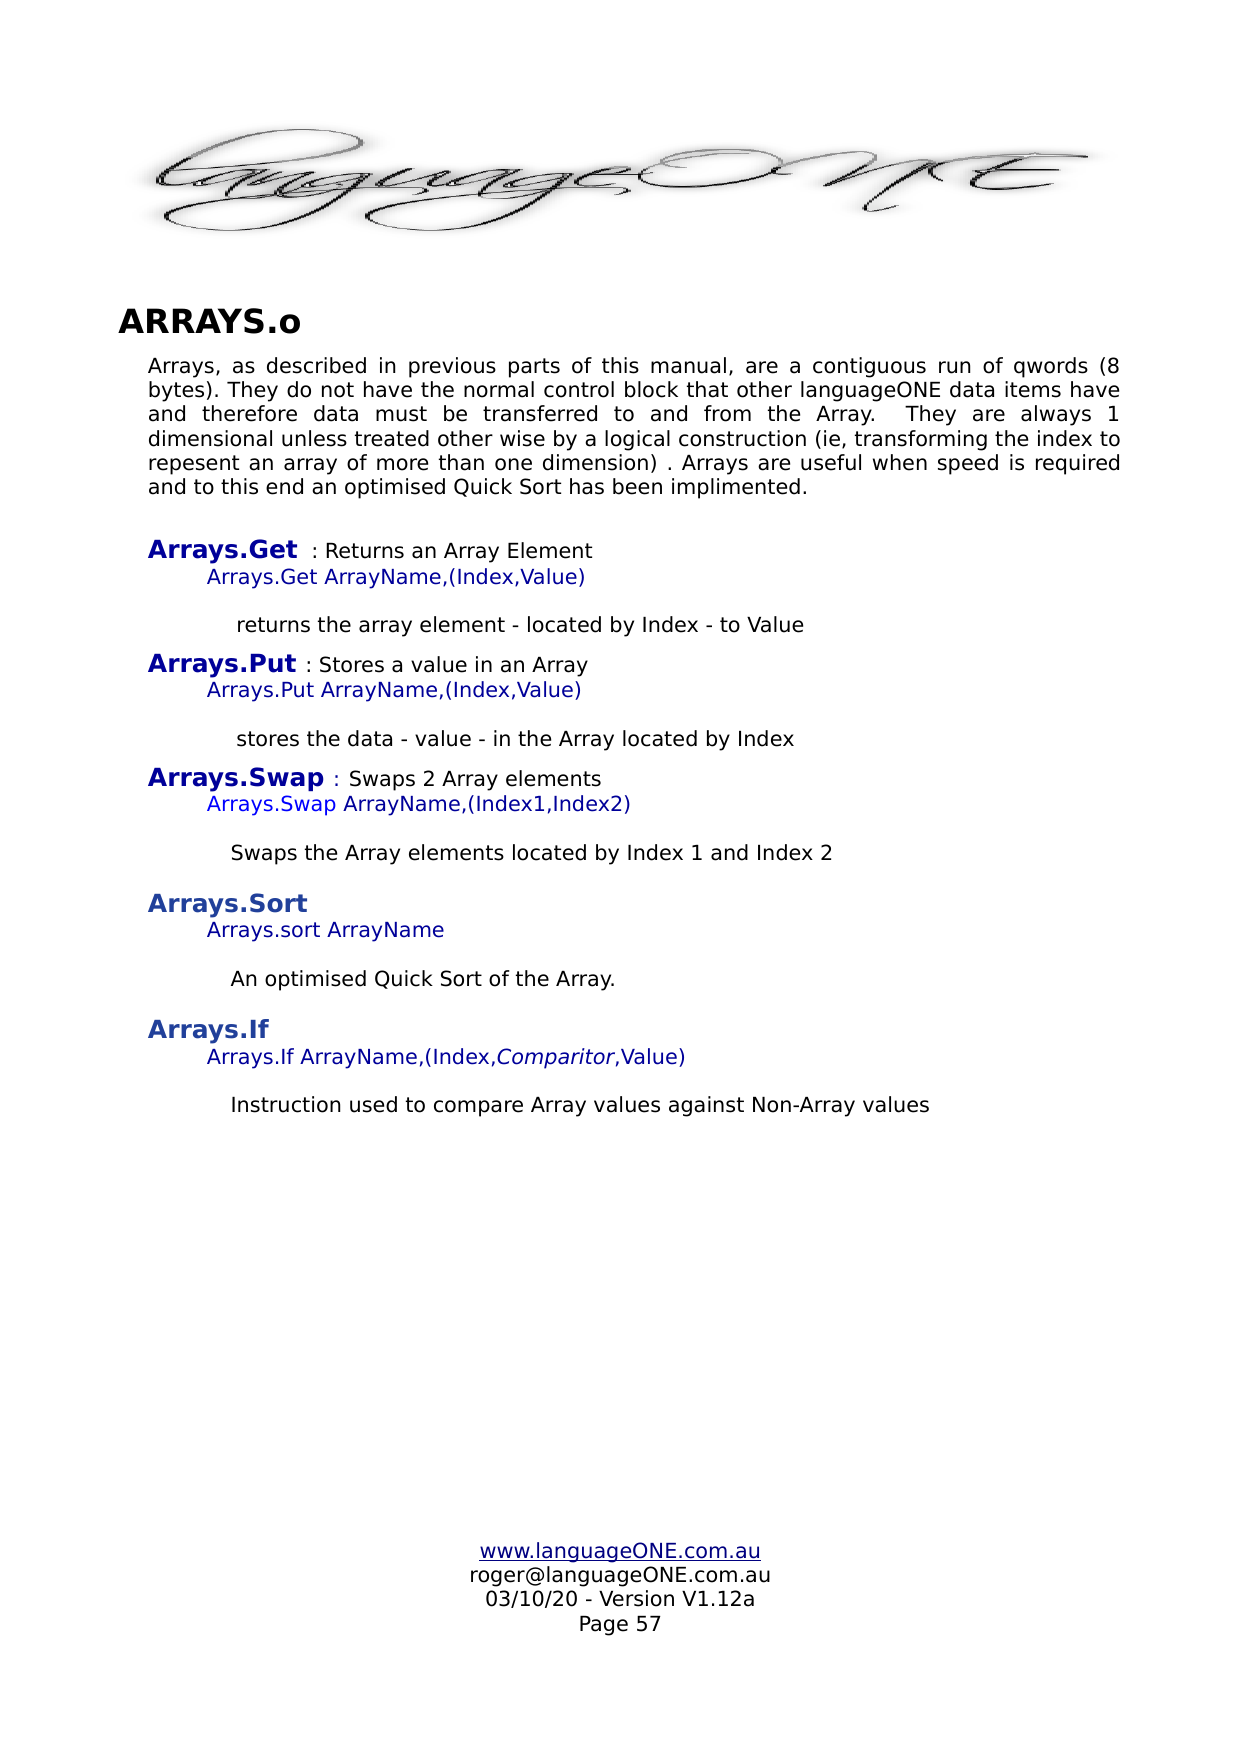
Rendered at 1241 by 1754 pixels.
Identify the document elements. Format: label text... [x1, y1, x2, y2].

text returns the array element - located by Index - to Value [236, 613, 1122, 637]
text stores the data - value - in the Array located by Index [236, 727, 1122, 751]
subtitle Arrays.Put : Stores a value in an Array [148, 649, 1122, 678]
text An optimised Quick Sort of the Array. [230, 967, 1122, 991]
subtitle Arrays.Get : Returns an Array Element [148, 536, 1122, 565]
text Arrays.Swap ArrayName,(Index1,Index2) [207, 792, 1122, 816]
text Arrays.If ArrayName,(Index,Comparitor,Value) [207, 1045, 1122, 1069]
text Instruction used to compare Array values against Non-Array values [230, 1093, 1122, 1117]
subtitle Arrays.Swap : Swaps 2 Array elements [148, 763, 1122, 792]
picture [125, 120, 1118, 239]
subtitle ARRAYS.o [118, 302, 1122, 341]
text Arrays, as described in previous parts of this manual, are a contiguous run of qwords (8 bytes). They do not have the normal control block that other languageONE data items have and therefore data must be transferred to and from the Array. They are always 1 dimensional unless treated other wise by a logical construction (ie, transforming the index to repesent an array of more than one dimension) . Arrays are useful when speed is required and to this end an optimised Quick Sort has been implimented. [148, 354, 1122, 499]
subtitle Arrays.If [148, 1016, 1122, 1045]
text Arrays.sort ArrayName [207, 918, 1122, 943]
text Swaps the Array elements located by Index 1 and Index 2 [230, 841, 1122, 865]
text Arrays.Put ArrayName,(Index,Value) [207, 678, 1122, 703]
text Arrays.Get ArrayName,(Index,Value) [207, 565, 1122, 589]
subtitle Arrays.Sort [148, 889, 1122, 918]
